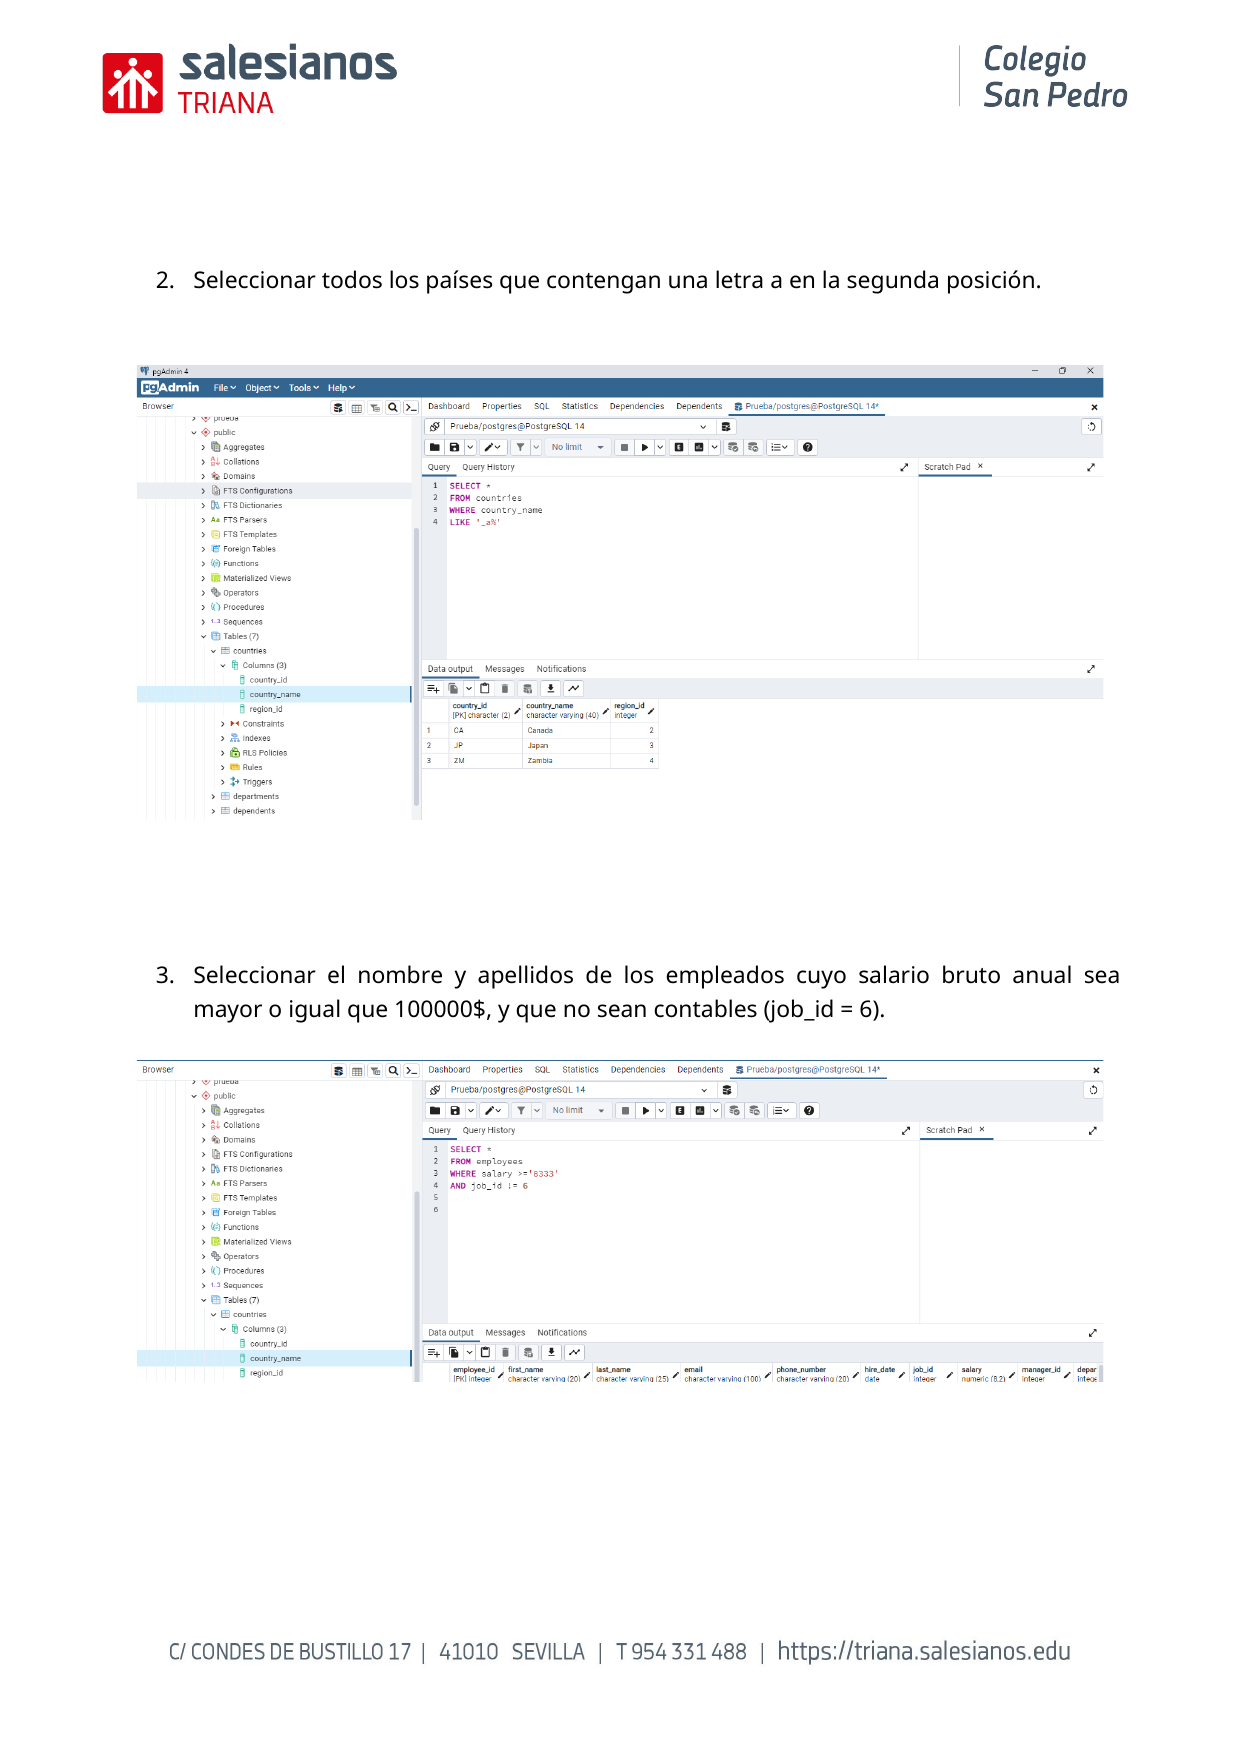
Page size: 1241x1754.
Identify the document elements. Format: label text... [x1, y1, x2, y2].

picture [0, 1632, 1241, 1699]
list Seleccionar todos los países que contengan una letra a en la segunda posición. [156, 264, 1122, 295]
picture [136, 1060, 1104, 1382]
picture [136, 365, 1104, 820]
picture [951, 32, 1136, 122]
picture [93, 28, 402, 125]
list Seleccionar el nombre y apellidos de los empleados cuyo salario bruto anual sea mayor o igual que 100000$, y que no sean contables (job_id = 6). [156, 959, 1122, 1024]
